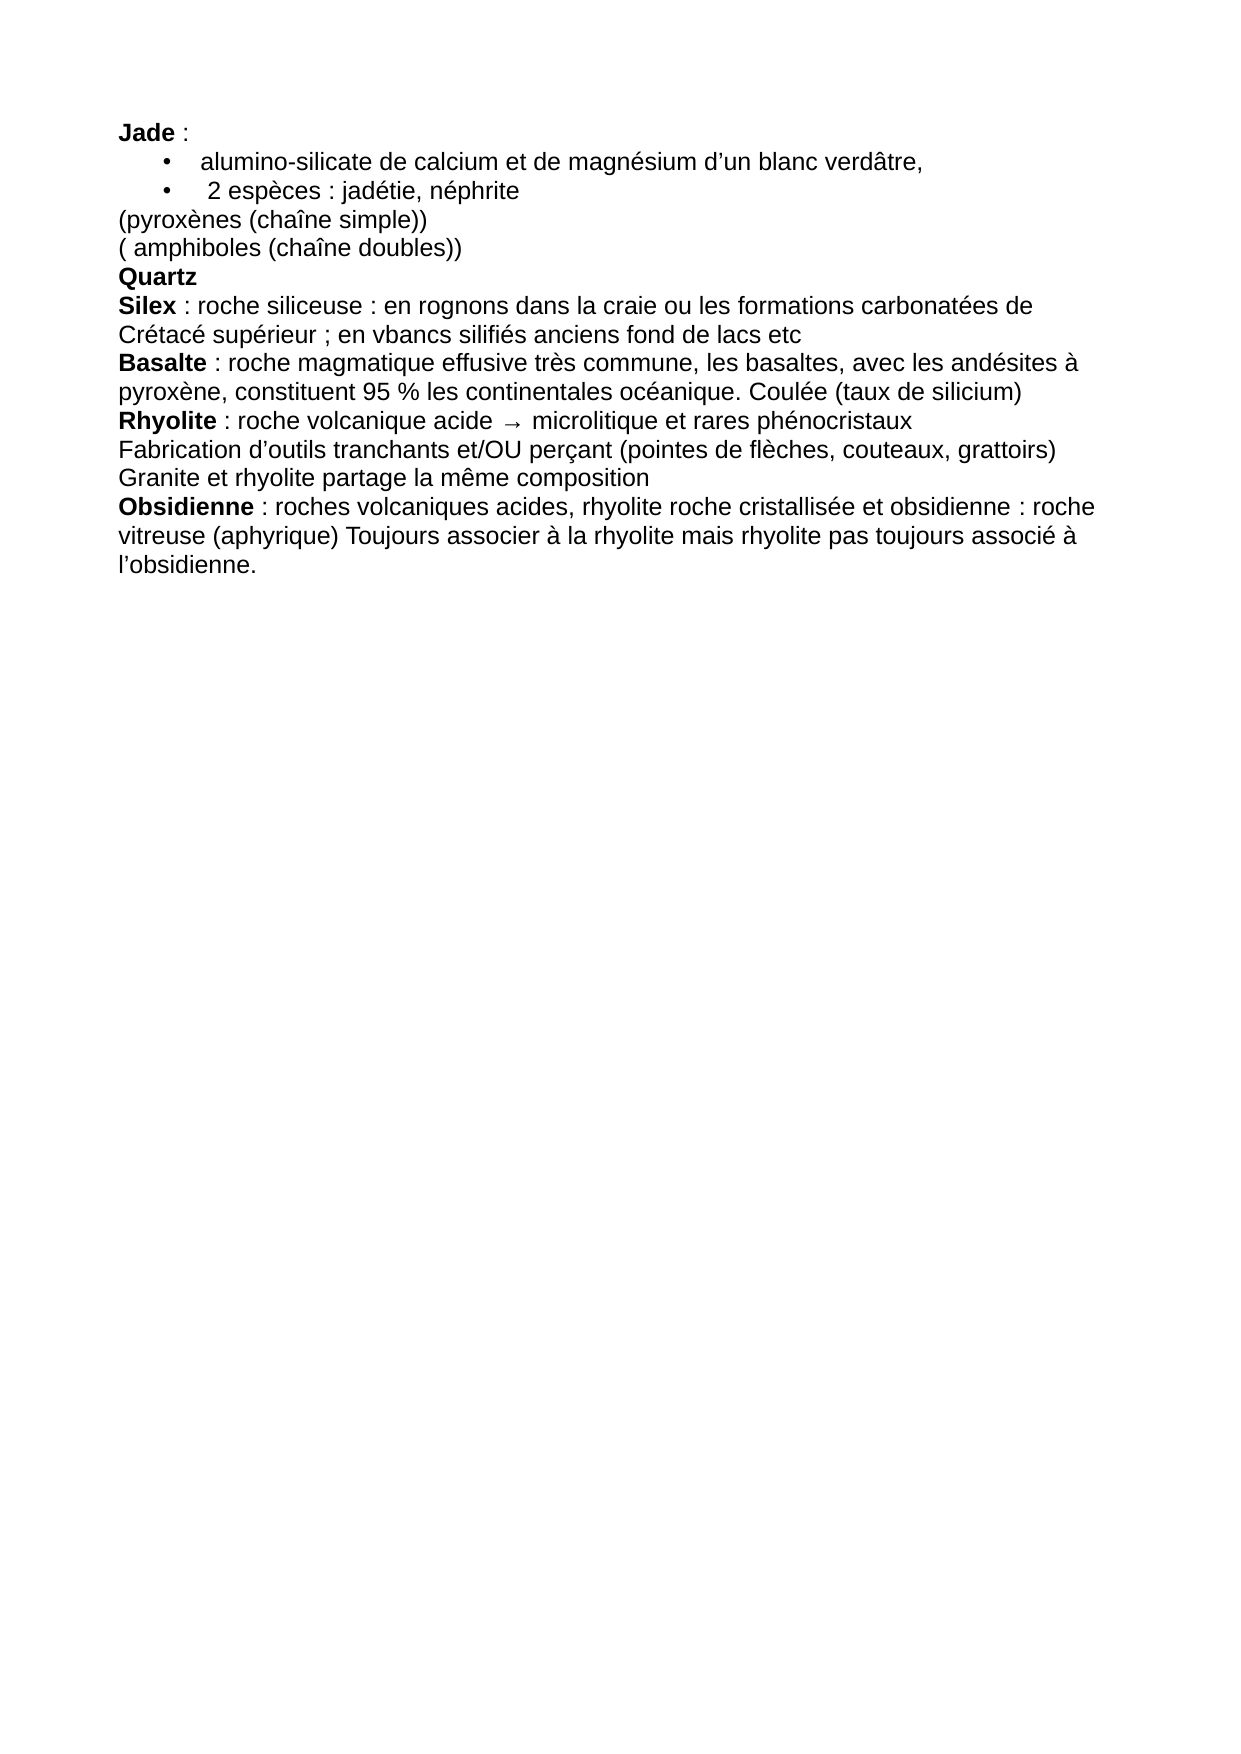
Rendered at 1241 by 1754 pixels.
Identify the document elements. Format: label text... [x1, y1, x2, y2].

text Granite et rhyolite partage la même composition [118, 463, 1122, 492]
text Quartz [118, 262, 1122, 291]
text Silex : roche siliceuse : en rognons dans la craie ou les formations carbonatées de Crétacé supérieur ; en vbancs silifiés anciens fond de lacs etc [118, 291, 1122, 348]
list alumino-silicate de calcium et de magnésium d’un blanc verdâtre, [163, 147, 1122, 176]
text ( amphiboles (chaîne doubles)) [118, 233, 1122, 262]
text Jade : [118, 118, 1122, 147]
text Obsidienne : roches volcaniques acides, rhyolite roche cristallisée et obsidienne : roche vitreuse (aphyrique) Toujours associer à la rhyolite mais rhyolite pas toujours associé à l’obsidienne. [118, 492, 1122, 578]
list 2 espèces : jadétie, néphrite [163, 176, 1122, 204]
text Basalte : roche magmatique effusive très commune, les basaltes, avec les andésites à pyroxène, constituent 95 % les continentales océanique. Coulée (taux de silicium) [118, 348, 1122, 406]
text Rhyolite : roche volcanique acide → microlitique et rares phénocristaux [118, 406, 1122, 434]
text Fabrication d’outils tranchants et/OU perçant (pointes de flèches, couteaux, grattoirs) [118, 434, 1122, 463]
text (pyroxènes (chaîne simple)) [118, 204, 1122, 233]
